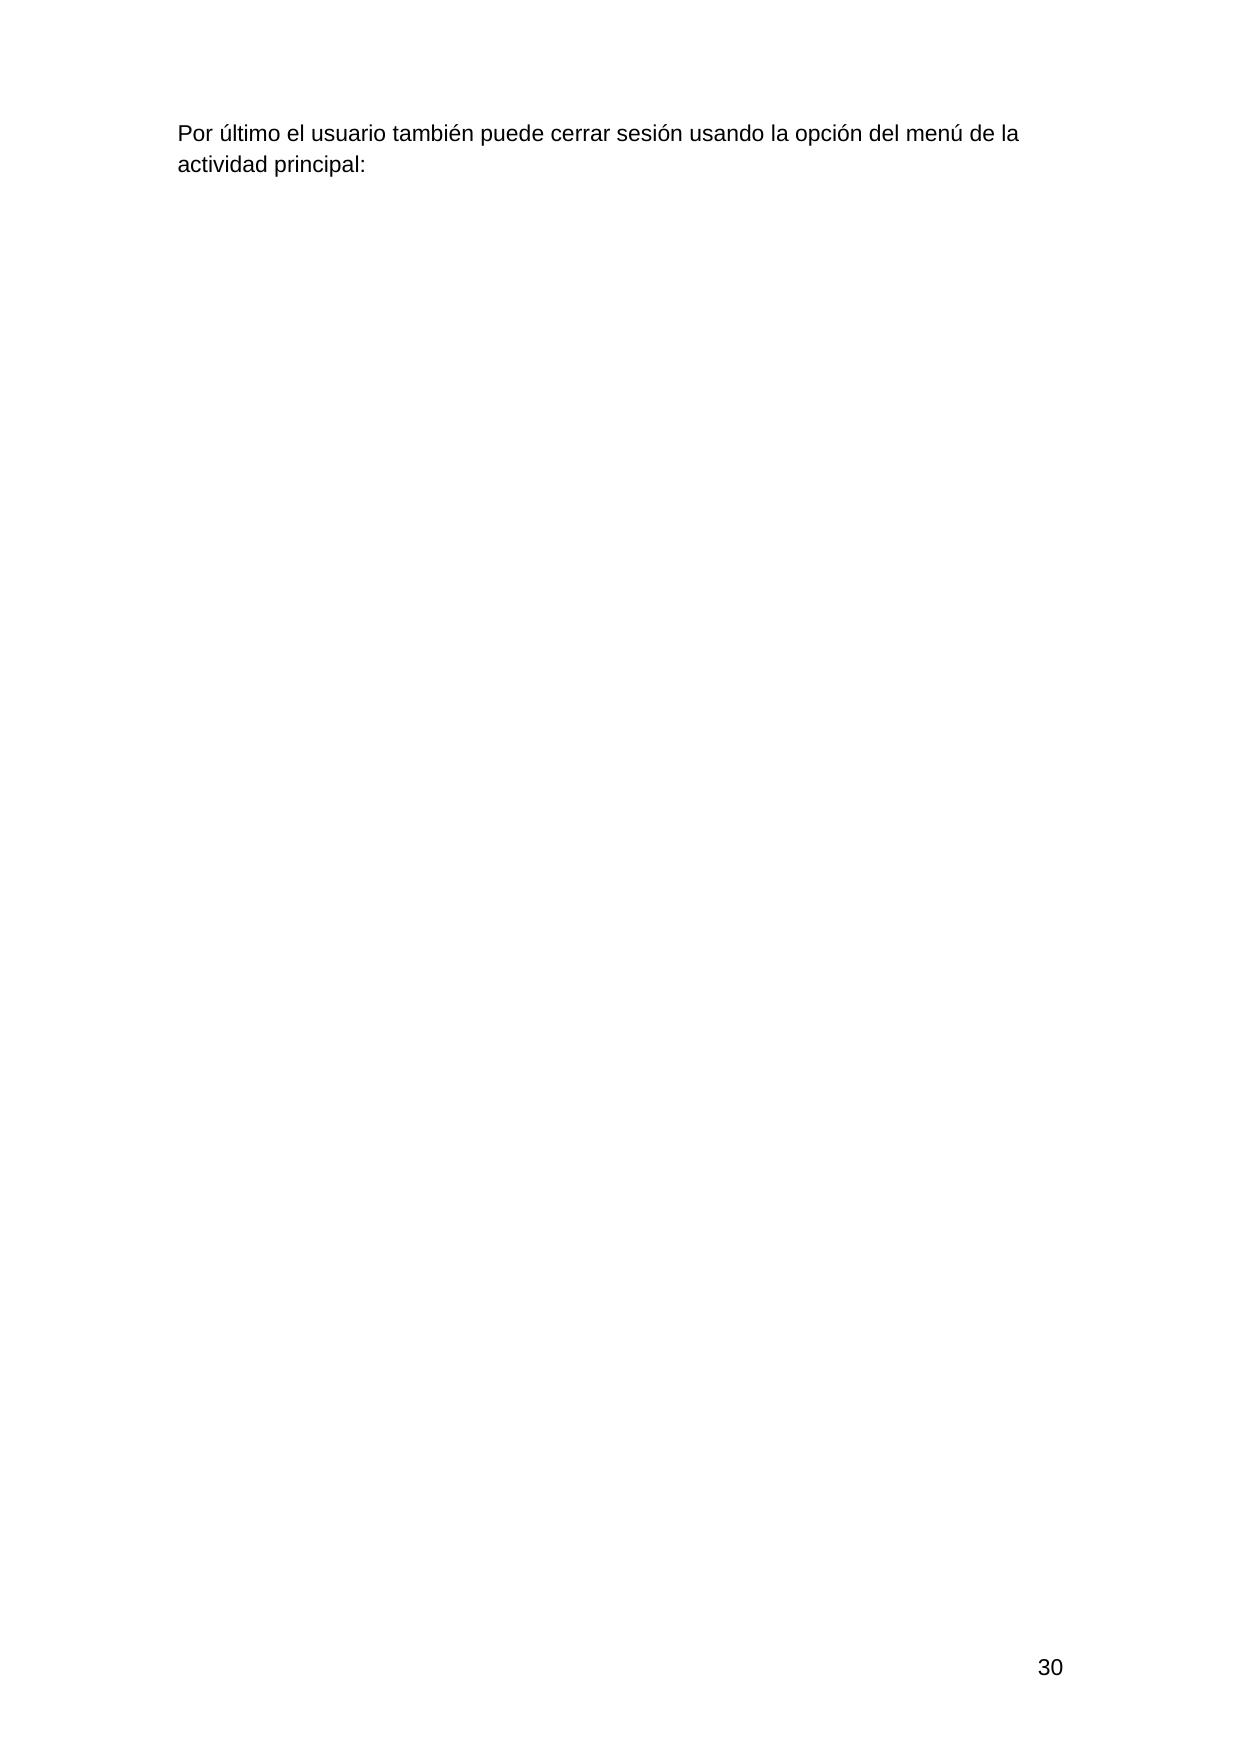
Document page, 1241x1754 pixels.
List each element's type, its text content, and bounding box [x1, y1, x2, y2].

text Por último el usuario también puede cerrar sesión usando la opción del menú de la actividad principal: [177, 120, 1063, 178]
